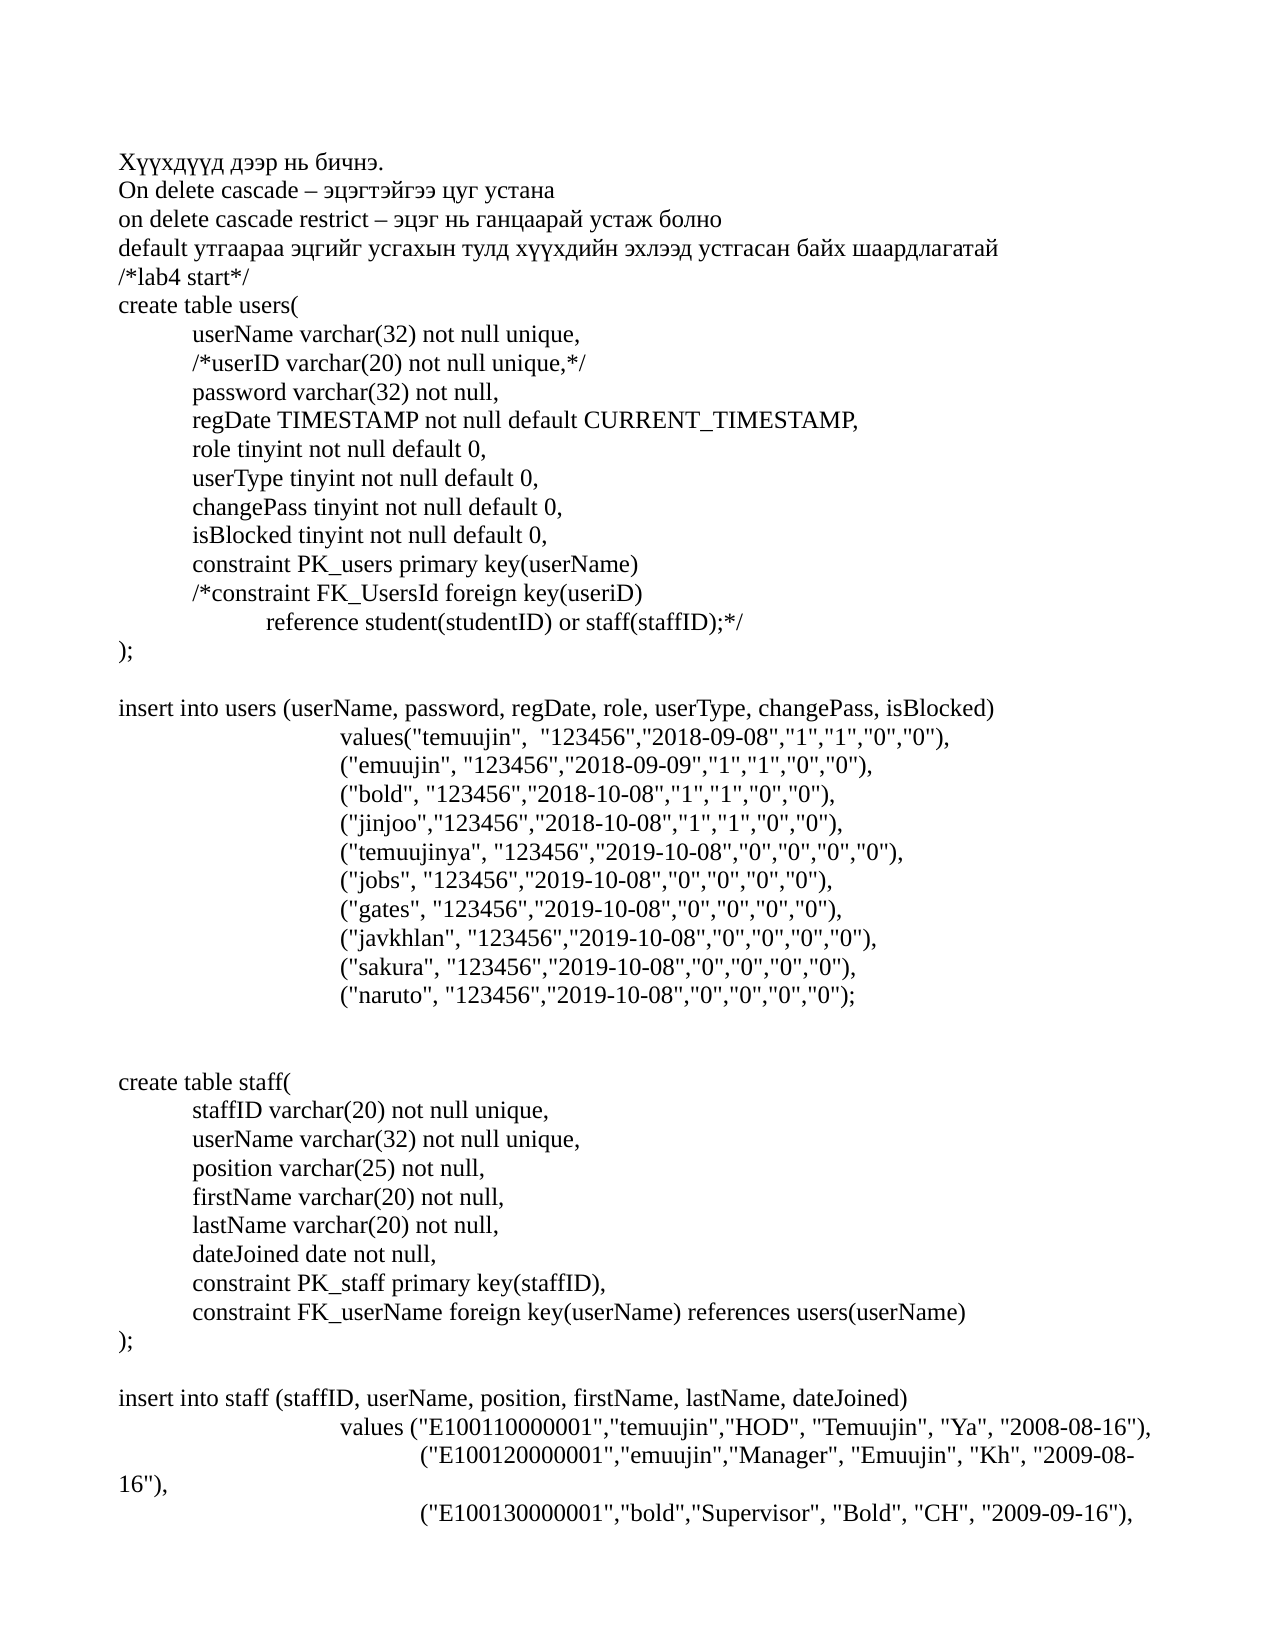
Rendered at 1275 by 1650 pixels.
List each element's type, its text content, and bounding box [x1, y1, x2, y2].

text ("bold", "123456","2018-10-08","1","1","0","0"), [118, 779, 1157, 808]
text role tinyint not null default 0, [118, 434, 1157, 463]
text On delete cascade – эцэгтэйгээ цуг устана [118, 176, 1157, 204]
text dateJoined date not null, [118, 1239, 1157, 1268]
text userName varchar(32) not null unique, [118, 1124, 1157, 1153]
text insert into users (userName, password, regDate, role, userType, changePass, isBlocked) [118, 693, 1157, 722]
text isBlocked tinyint not null default 0, [118, 521, 1157, 549]
text constraint PK_staff primary key(staffID), [118, 1268, 1157, 1297]
text ); [118, 1326, 1157, 1354]
text ("jobs", "123456","2019-10-08","0","0","0","0"), [118, 866, 1157, 894]
text ("emuujin", "123456","2018-09-09","1","1","0","0"), [118, 751, 1157, 779]
text ("temuujinya", "123456","2019-10-08","0","0","0","0"), [118, 837, 1157, 866]
text /*constraint FK_UsersId foreign key(useriD) [118, 578, 1157, 607]
text constraint FK_userName foreign key(userName) references users(userName) [118, 1297, 1157, 1326]
text changePass tinyint not null default 0, [118, 492, 1157, 521]
text create table users( [118, 291, 1157, 319]
text default утгаараа эцгийг усгахын тулд хүүхдийн эхлээд устгасан байх шаардлагатай [118, 233, 1157, 262]
text /*lab4 start*/ [118, 262, 1157, 291]
text Хүүхдүүд дээр нь бичнэ. [118, 147, 1157, 176]
text userName varchar(32) not null unique, [118, 319, 1157, 348]
text reference student(studentID) or staff(staffID);*/ [118, 607, 1157, 636]
text ); [118, 636, 1157, 664]
text ("E100130000001","bold","Supervisor", "Bold", "CH", "2009-09-16"), [118, 1498, 1157, 1527]
text ("E100120000001","emuujin","Manager", "Emuujin", "Kh", "2009-08-16"), [118, 1441, 1157, 1498]
text firstName varchar(20) not null, [118, 1182, 1157, 1211]
text /*userID varchar(20) not null unique,*/ [118, 348, 1157, 377]
text constraint PK_users primary key(userName) [118, 549, 1157, 578]
text ("javkhlan", "123456","2019-10-08","0","0","0","0"), [118, 923, 1157, 952]
text values ("E100110000001","temuujin","HOD", "Temuujin", "Ya", "2008-08-16"), [118, 1412, 1157, 1441]
text insert into staff (staffID, userName, position, firstName, lastName, dateJoined) [118, 1383, 1157, 1412]
text create table staff( [118, 1067, 1157, 1096]
text ("sakura", "123456","2019-10-08","0","0","0","0"), [118, 952, 1157, 981]
text position varchar(25) not null, [118, 1153, 1157, 1182]
text staffID varchar(20) not null unique, [118, 1096, 1157, 1124]
text regDate TIMESTAMP not null default CURRENT_TIMESTAMP, [118, 406, 1157, 434]
text ("jinjoo","123456","2018-10-08","1","1","0","0"), [118, 808, 1157, 837]
text password varchar(32) not null, [118, 377, 1157, 406]
text userType tinyint not null default 0, [118, 463, 1157, 492]
text lastName varchar(20) not null, [118, 1211, 1157, 1239]
text ("naruto", "123456","2019-10-08","0","0","0","0"); [118, 981, 1157, 1009]
text on delete cascade restrict – эцэг нь ганцаарай устаж болно [118, 204, 1157, 233]
text ("gates", "123456","2019-10-08","0","0","0","0"), [118, 894, 1157, 923]
text values("temuujin", "123456","2018-09-08","1","1","0","0"), [118, 722, 1157, 751]
